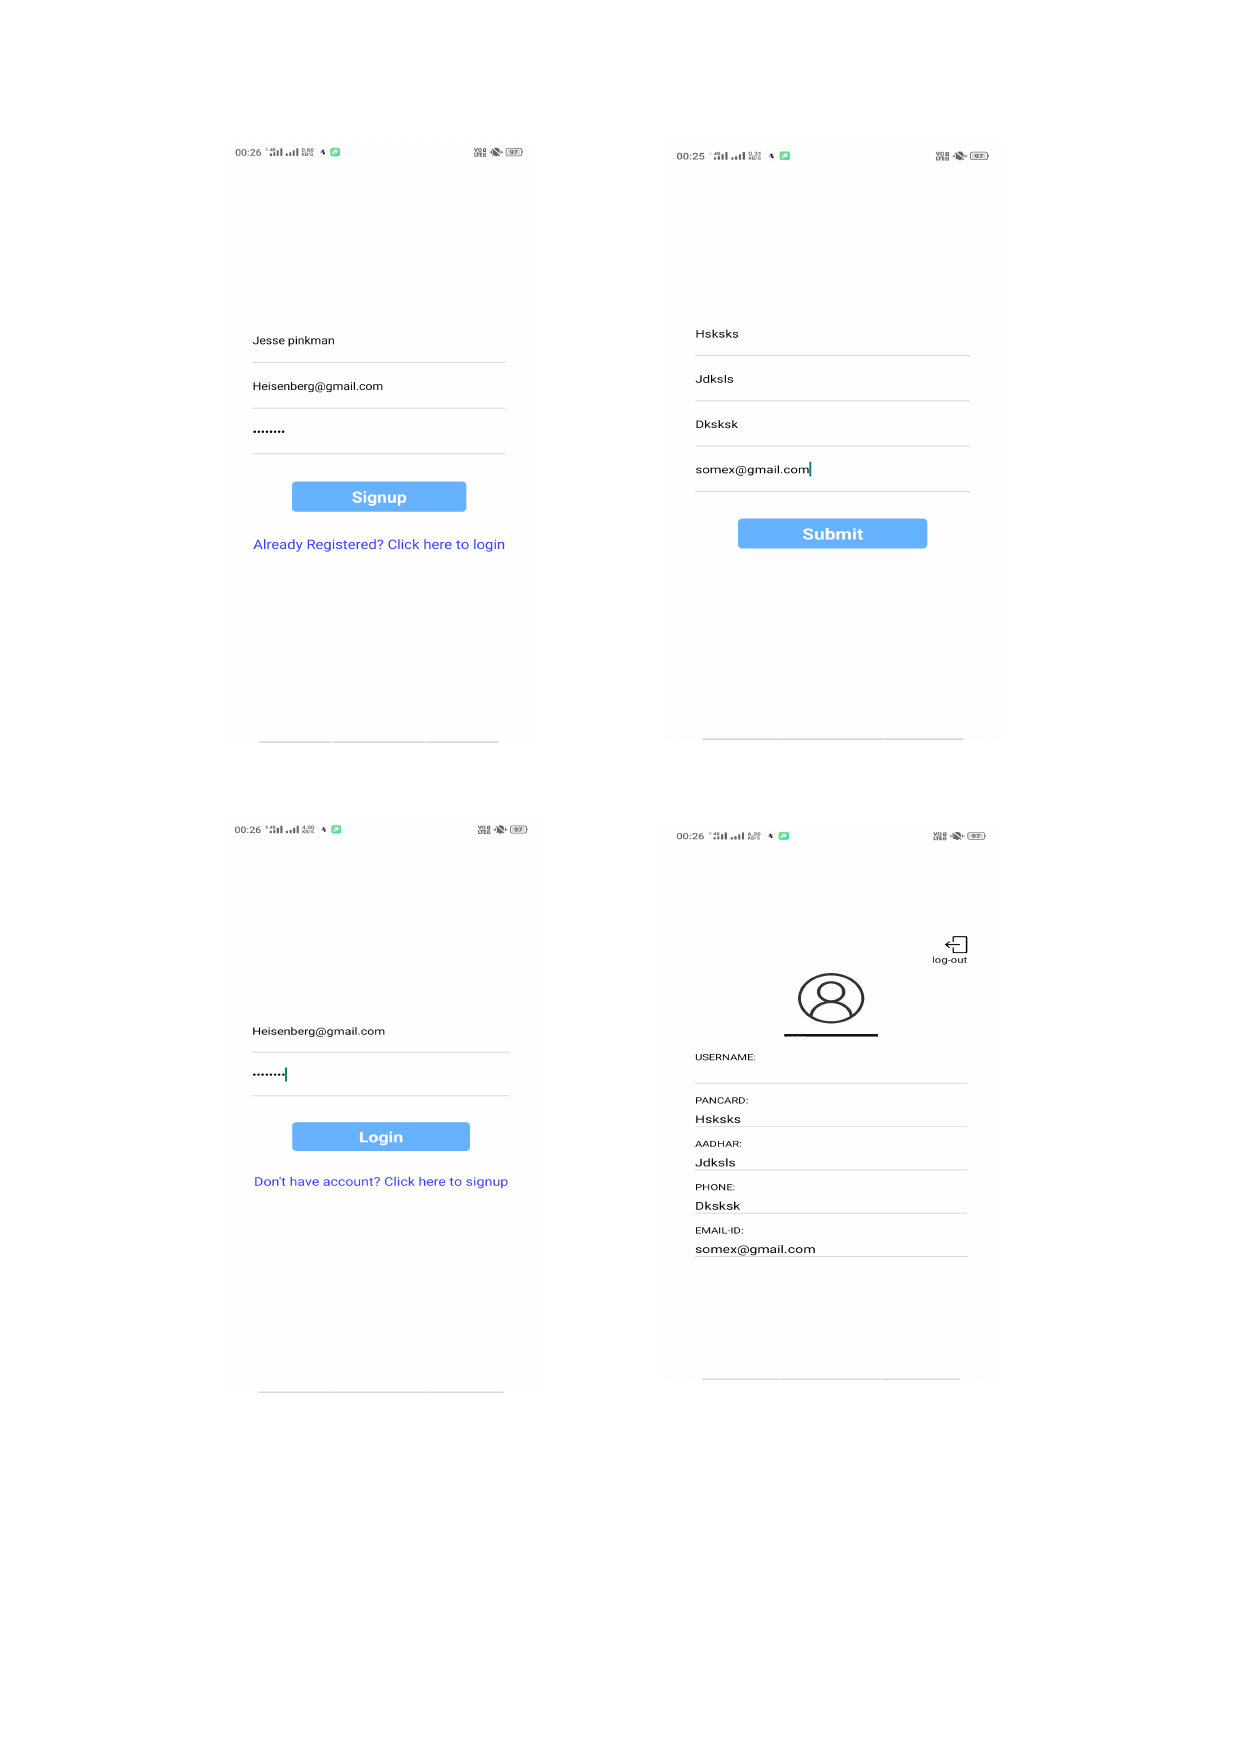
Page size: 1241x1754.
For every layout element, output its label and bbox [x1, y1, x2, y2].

picture [662, 823, 1000, 1380]
picture [222, 139, 536, 743]
picture [221, 816, 541, 1393]
picture [662, 142, 1003, 740]
